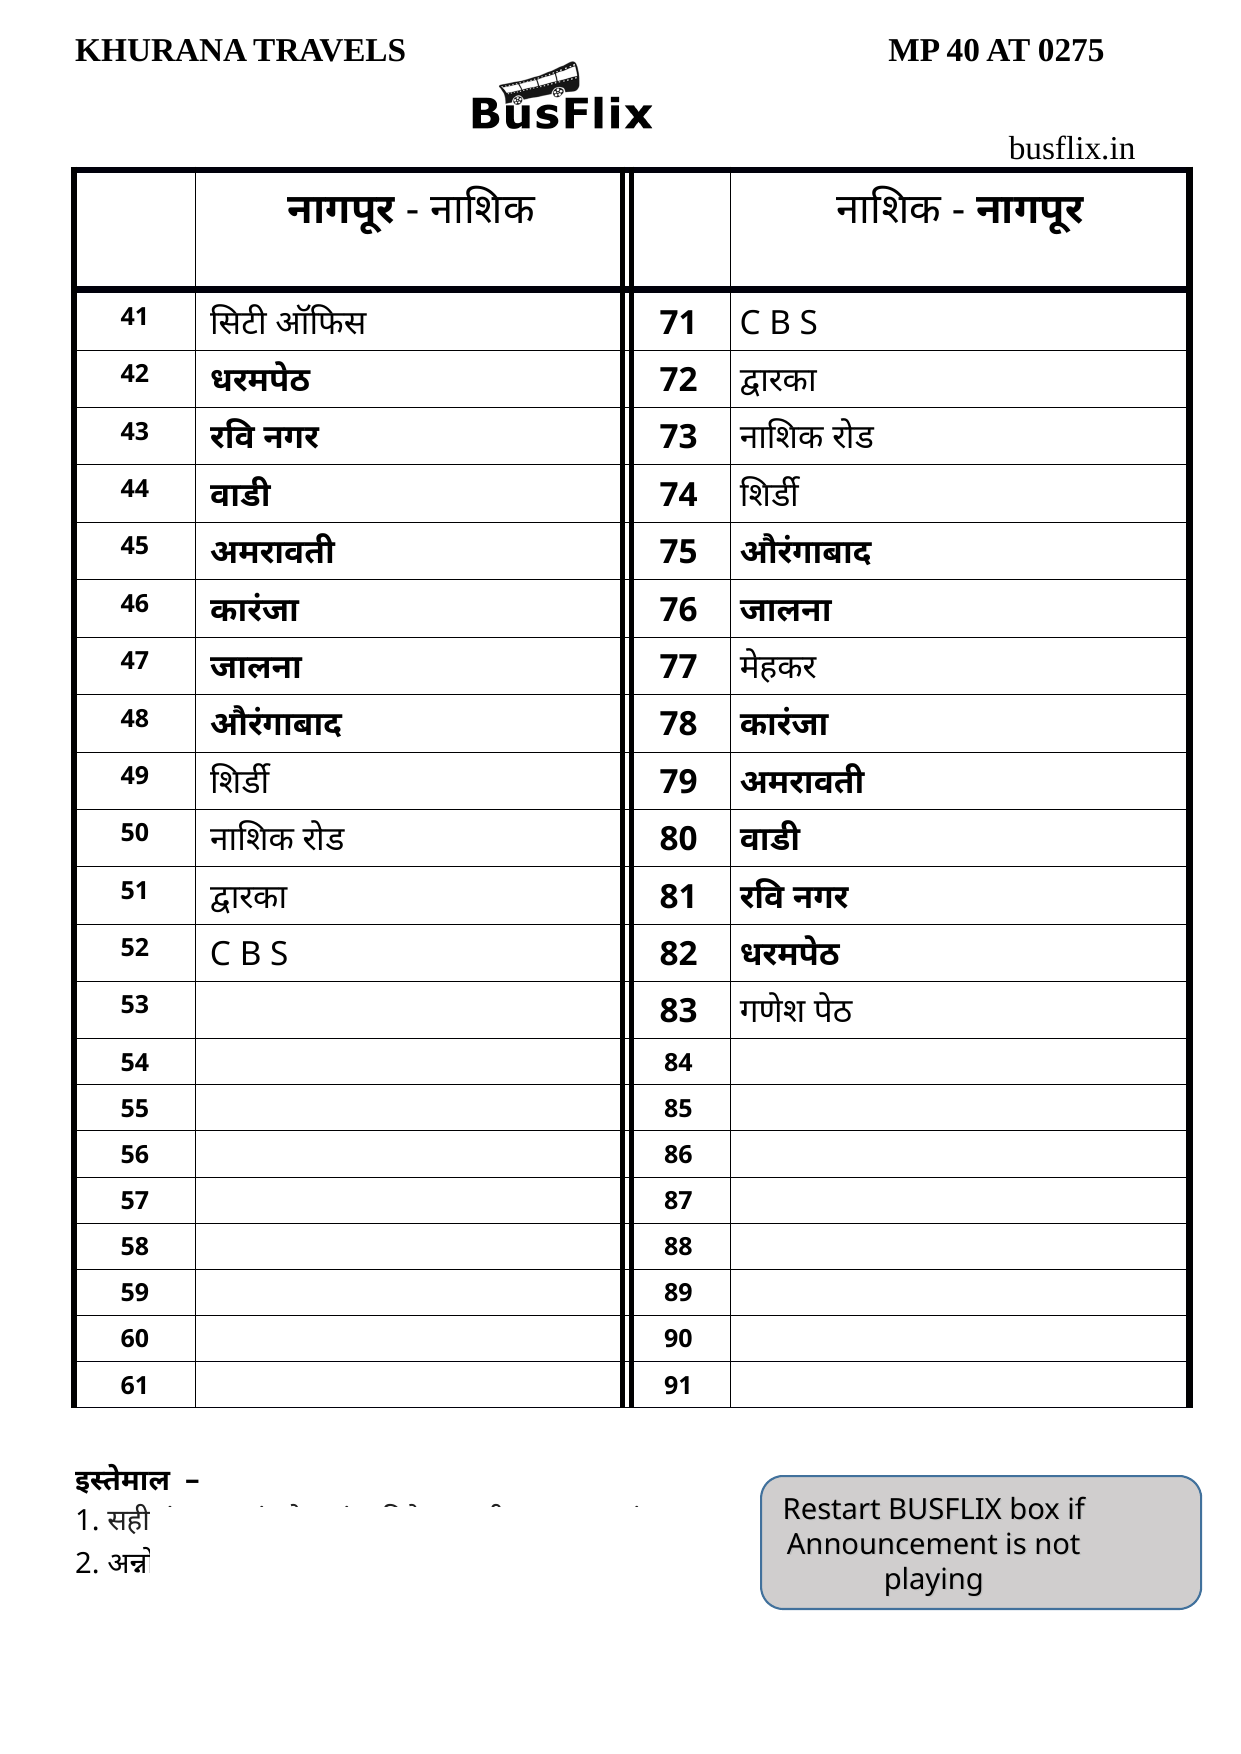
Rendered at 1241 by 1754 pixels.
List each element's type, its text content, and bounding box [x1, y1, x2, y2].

table_cell द्वारका [196, 867, 620, 923]
table_cell 43 [77, 408, 195, 464]
table_cell 51 [77, 867, 195, 923]
table_cell [731, 1362, 1186, 1407]
table_cell 85 [634, 1085, 730, 1130]
table_cell 58 [77, 1224, 195, 1268]
table_cell वाडी [731, 810, 1186, 866]
table_cell नाशिक रोड [731, 408, 1186, 464]
table_cell 74 [634, 465, 730, 522]
table_cell अमरावती [731, 753, 1186, 809]
table_cell 90 [634, 1316, 730, 1361]
table_cell [196, 1316, 620, 1361]
table_cell [731, 1224, 1186, 1268]
table_cell [731, 1039, 1186, 1084]
table_cell 61 [77, 1362, 195, 1407]
table_cell [731, 1270, 1186, 1314]
table_cell 42 [77, 351, 195, 407]
text 2. अन्नोउंसमेंट को रोकने के लिए लाल बटन दबाएं । [75, 1542, 150, 1585]
table_header [77, 173, 195, 286]
table_cell 83 [634, 982, 730, 1038]
table_cell जालना [731, 580, 1186, 637]
table_cell 53 [77, 982, 195, 1038]
table_cell 52 [77, 925, 195, 981]
table_cell 54 [77, 1039, 195, 1084]
table_cell 44 [77, 465, 195, 522]
table_cell [196, 1039, 620, 1084]
table_cell 50 [77, 810, 195, 866]
table_cell 45 [77, 523, 195, 579]
table_cell C B S [731, 293, 1186, 349]
table_cell 72 [634, 351, 730, 407]
table_cell रवि नगर [731, 867, 1186, 923]
table_cell रवि नगर [196, 408, 620, 464]
table_cell 82 [634, 925, 730, 981]
table_cell C B S [196, 925, 620, 981]
table_cell धरमपेठ [196, 351, 620, 407]
table_cell द्वारका [731, 351, 1186, 407]
table_header नागपूर - नाशिक [196, 173, 620, 286]
table_cell 41 [77, 293, 195, 349]
table_cell 48 [77, 695, 195, 751]
table_cell नाशिक रोड [196, 810, 620, 866]
table_cell धरमपेठ [731, 925, 1186, 981]
table_cell 76 [634, 580, 730, 637]
table_cell कारंजा [731, 695, 1186, 751]
text इस्तेमाल – [75, 1459, 1165, 1499]
table_cell [196, 1224, 620, 1268]
table_cell [196, 982, 620, 1038]
table_cell 88 [634, 1224, 730, 1268]
table_cell 59 [77, 1270, 195, 1314]
table_cell शिर्डी [196, 753, 620, 809]
table_cell 81 [634, 867, 730, 923]
table_cell 55 [77, 1085, 195, 1130]
table_cell 86 [634, 1131, 730, 1176]
table_cell मेहकर [731, 638, 1186, 694]
table_header नाशिक - नागपूर [731, 173, 1186, 286]
table_cell 87 [634, 1178, 730, 1222]
table_cell वाडी [196, 465, 620, 522]
table_cell 80 [634, 810, 730, 866]
table_cell 84 [634, 1039, 730, 1084]
table_cell 78 [634, 695, 730, 751]
table_cell औरंगाबाद [196, 695, 620, 751]
table_cell [196, 1178, 620, 1222]
table_cell [196, 1270, 620, 1314]
text 1. सही नंबर दबाएं और तुरंत कीपैड पर ग्रीन बटन दबाएं। [75, 1499, 760, 1542]
text 2. अन्नोउंसमेंट को रोकने के लिए लाल बटन दबाएं । [656, 1542, 760, 1585]
table_cell 60 [77, 1316, 195, 1361]
table_cell 46 [77, 580, 195, 637]
table_cell 71 [634, 293, 730, 349]
table_cell 75 [634, 523, 730, 579]
table_cell 56 [77, 1131, 195, 1176]
table_cell 77 [634, 638, 730, 694]
table_cell औरंगाबाद [731, 523, 1186, 579]
table_cell [196, 1085, 620, 1130]
table_cell [731, 1085, 1186, 1130]
table_cell जालना [196, 638, 620, 694]
table_cell [196, 1131, 620, 1176]
table_cell [196, 1362, 620, 1407]
table_cell कारंजा [196, 580, 620, 637]
table_cell [731, 1131, 1186, 1176]
table_cell सिटी ऑफिस [196, 293, 620, 349]
table_header [634, 173, 730, 286]
table_cell 91 [634, 1362, 730, 1407]
table_cell 47 [77, 638, 195, 694]
table_cell 49 [77, 753, 195, 809]
table_cell 73 [634, 408, 730, 464]
table_cell शिर्डी [731, 465, 1186, 522]
table_cell 57 [77, 1178, 195, 1222]
table_cell अमरावती [196, 523, 620, 579]
table_cell 79 [634, 753, 730, 809]
table_cell [731, 1316, 1186, 1361]
table_cell 89 [634, 1270, 730, 1314]
table_cell गणेश पेठ [731, 982, 1186, 1038]
table_cell [731, 1178, 1186, 1222]
